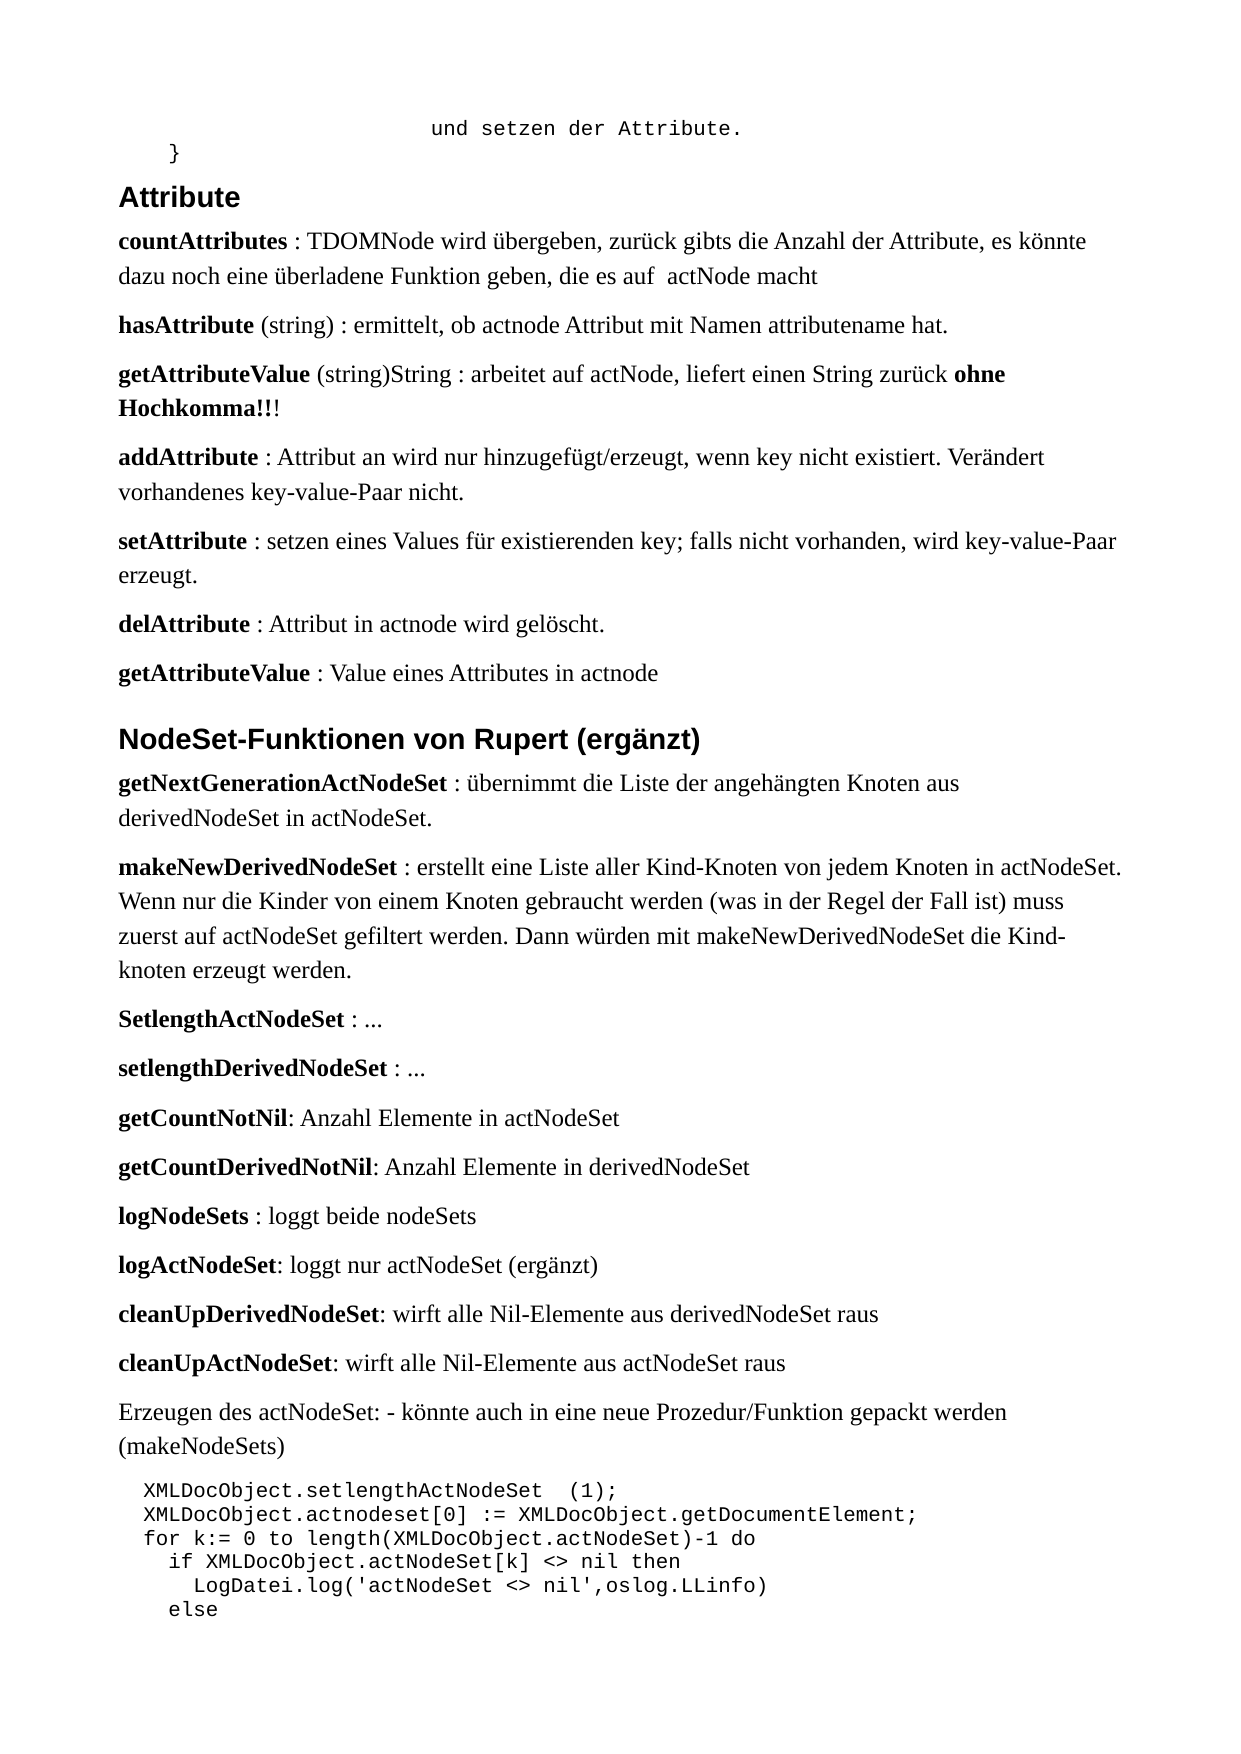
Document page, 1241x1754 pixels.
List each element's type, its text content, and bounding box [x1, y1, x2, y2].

text XMLDocObject.actnodeset[0] := XMLDocObject.getDocumentElement; [118, 1504, 1122, 1528]
text addAttribute : Attribut an wird nur hinzugefügt/erzeugt, wenn key nicht existiert. Verändert vorhandenes key-value-Paar nicht. [118, 442, 1122, 506]
text makeNewDerivedNodeSet : erstellt eine Liste aller Kind-Knoten von jedem Knoten in actNodeSet. Wenn nur die Kinder von einem Knoten gebraucht werden (was in der Regel der Fall ist) muss zuerst auf actNodeSet gefiltert werden. Dann würden mit makeNewDerivedNodeSet die Kind-knoten erzeugt werden. [118, 852, 1122, 984]
text und setzen der Attribute. [118, 118, 1122, 142]
text cleanUpActNodeSet: wirft alle Nil-Elemente aus actNodeSet raus [118, 1348, 1122, 1377]
text setlengthDerivedNodeSet : ... [118, 1053, 1122, 1082]
text LogDatei.log('actNodeSet <> nil',oslog.LLinfo) [118, 1575, 1122, 1599]
text Erzeugen des actNodeSet: - könnte auch in eine neue Prozedur/Funktion gepackt werden (makeNodeSets) [118, 1397, 1122, 1460]
text logActNodeSet: loggt nur actNodeSet (ergänzt) [118, 1250, 1122, 1278]
text getNextGenerationActNodeSet : übernimmt die Liste der angehängten Knoten aus derivedNodeSet in actNodeSet. [118, 768, 1122, 832]
text if XMLDocObject.actNodeSet[k] <> nil then [118, 1551, 1122, 1575]
text XMLDocObject.setlengthActNodeSet (1); [118, 1481, 1122, 1504]
text for k:= 0 to length(XMLDocObject.actNodeSet)-1 do [118, 1528, 1122, 1551]
text else [118, 1599, 1122, 1622]
text getCountNotNil: Anzahl Elemente in actNodeSet [118, 1103, 1122, 1131]
text hasAttribute (string) : ermittelt, ob actnode Attribut mit Namen attributename hat. [118, 310, 1122, 338]
subtitle Attribute [118, 180, 1122, 214]
text delAttribute : Attribut in actnode wird gelöscht. [118, 609, 1122, 638]
text cleanUpDerivedNodeSet: wirft alle Nil-Elemente aus derivedNodeSet raus [118, 1299, 1122, 1328]
text } [118, 142, 1122, 165]
text getCountDerivedNotNil: Anzahl Elemente in derivedNodeSet [118, 1152, 1122, 1180]
text getAttributeValue (string)String : arbeitet auf actNode, liefert einen String zurück ohne Hochkomma!!! [118, 359, 1122, 422]
subtitle NodeSet-Funktionen von Rupert (ergänzt) [118, 722, 1122, 756]
text logNodeSets : loggt beide nodeSets [118, 1201, 1122, 1229]
text SetlengthActNodeSet : ... [118, 1004, 1122, 1033]
text countAttributes : TDOMNode wird übergeben, zurück gibts die Anzahl der Attribute, es könnte dazu noch eine überladene Funktion geben, die es auf actNode macht [118, 226, 1122, 289]
text setAttribute : setzen eines Values für existierenden key; falls nicht vorhanden, wird key-value-Paar erzeugt. [118, 526, 1122, 589]
text getAttributeValue : Value eines Attributes in actnode [118, 658, 1122, 687]
